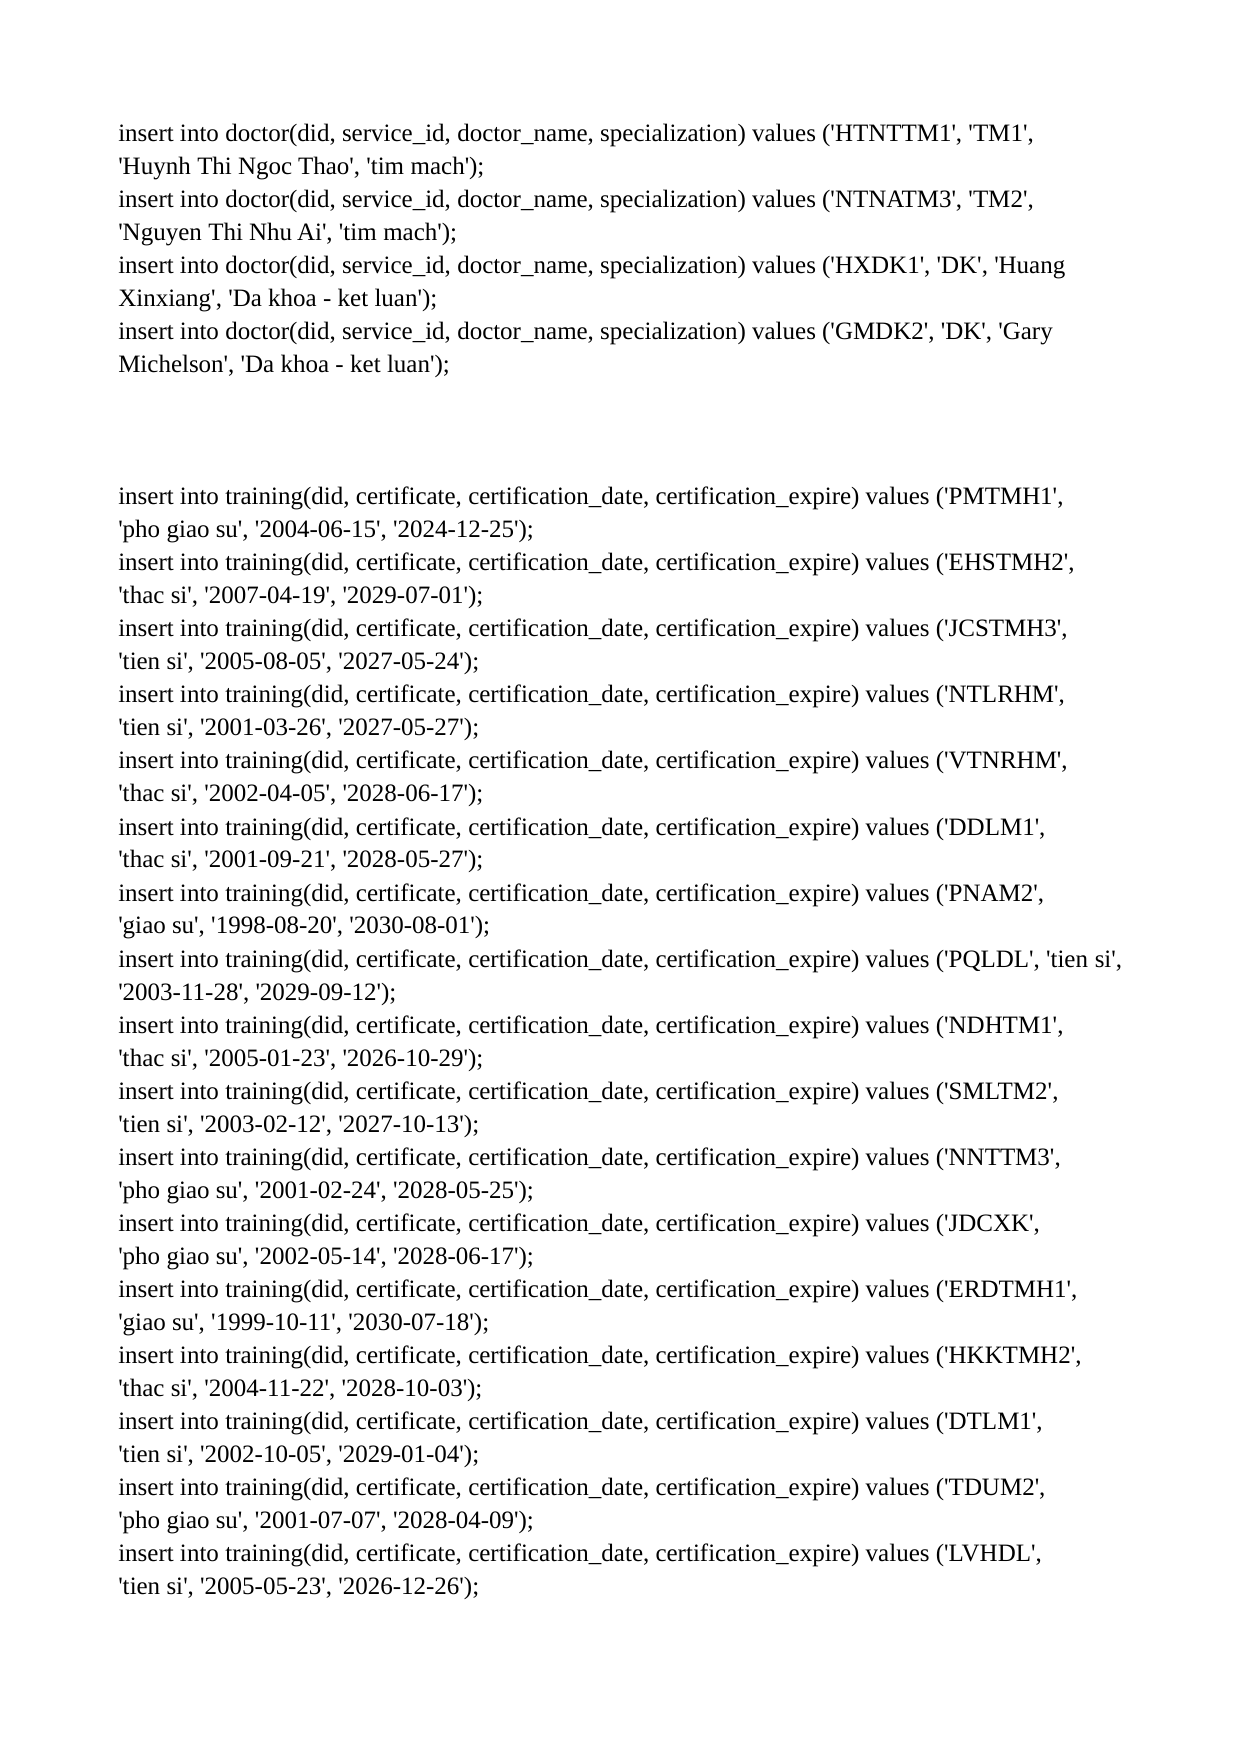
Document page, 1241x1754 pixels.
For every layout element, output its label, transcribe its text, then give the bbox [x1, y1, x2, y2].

text insert into training(did, certificate, certification_date, certification_expire) values ('TDUM2', 'pho giao su', '2001-07-07', '2028-04-09'); [118, 1472, 1122, 1534]
text insert into training(did, certificate, certification_date, certification_expire) values ('VTNRHM', 'thac si', '2002-04-05', '2028-06-17'); [118, 746, 1122, 807]
text insert into doctor(did, service_id, doctor_name, specialization) values ('NTNATM3', 'TM2', 'Nguyen Thi Nhu Ai', 'tim mach'); [118, 184, 1122, 246]
text insert into training(did, certificate, certification_date, certification_expire) values ('NTLRHM', 'tien si', '2001-03-26', '2027-05-27'); [118, 679, 1122, 741]
text insert into training(did, certificate, certification_date, certification_expire) values ('PNAM2', 'giao su', '1998-08-20', '2030-08-01'); [118, 878, 1122, 939]
text insert into doctor(did, service_id, doctor_name, specialization) values ('GMDK2', 'DK', 'Gary Michelson', 'Da khoa - ket luan'); [118, 316, 1122, 378]
text insert into training(did, certificate, certification_date, certification_expire) values ('JCSTMH3', 'tien si', '2005-08-05', '2027-05-24'); [118, 613, 1122, 675]
text insert into training(did, certificate, certification_date, certification_expire) values ('SMLTM2', 'tien si', '2003-02-12', '2027-10-13'); [118, 1076, 1122, 1137]
text insert into training(did, certificate, certification_date, certification_expire) values ('EHSTMH2', 'thac si', '2007-04-19', '2029-07-01'); [118, 547, 1122, 609]
text insert into training(did, certificate, certification_date, certification_expire) values ('PMTMH1', 'pho giao su', '2004-06-15', '2024-12-25'); [118, 481, 1122, 543]
text insert into training(did, certificate, certification_date, certification_expire) values ('PQLDL', 'tien si', '2003-11-28', '2029-09-12'); [118, 944, 1122, 1005]
text insert into training(did, certificate, certification_date, certification_expire) values ('DDLM1', 'thac si', '2001-09-21', '2028-05-27'); [118, 812, 1122, 873]
text insert into training(did, certificate, certification_date, certification_expire) values ('NDHTM1', 'thac si', '2005-01-23', '2026-10-29'); [118, 1010, 1122, 1071]
text insert into training(did, certificate, certification_date, certification_expire) values ('DTLM1', 'tien si', '2002-10-05', '2029-01-04'); [118, 1406, 1122, 1468]
text insert into training(did, certificate, certification_date, certification_expire) values ('LVHDL', 'tien si', '2005-05-23', '2026-12-26'); [118, 1538, 1122, 1600]
text insert into training(did, certificate, certification_date, certification_expire) values ('ERDTMH1', 'giao su', '1999-10-11', '2030-07-18'); [118, 1274, 1122, 1336]
text insert into doctor(did, service_id, doctor_name, specialization) values ('HTNTTM1', 'TM1', 'Huynh Thi Ngoc Thao', 'tim mach'); [118, 118, 1122, 180]
text insert into doctor(did, service_id, doctor_name, specialization) values ('HXDK1', 'DK', 'Huang Xinxiang', 'Da khoa - ket luan'); [118, 250, 1122, 312]
text insert into training(did, certificate, certification_date, certification_expire) values ('NNTTM3', 'pho giao su', '2001-02-24', '2028-05-25'); [118, 1142, 1122, 1203]
text insert into training(did, certificate, certification_date, certification_expire) values ('JDCXK', 'pho giao su', '2002-05-14', '2028-06-17'); [118, 1208, 1122, 1269]
text insert into training(did, certificate, certification_date, certification_expire) values ('HKKTMH2', 'thac si', '2004-11-22', '2028-10-03'); [118, 1340, 1122, 1402]
